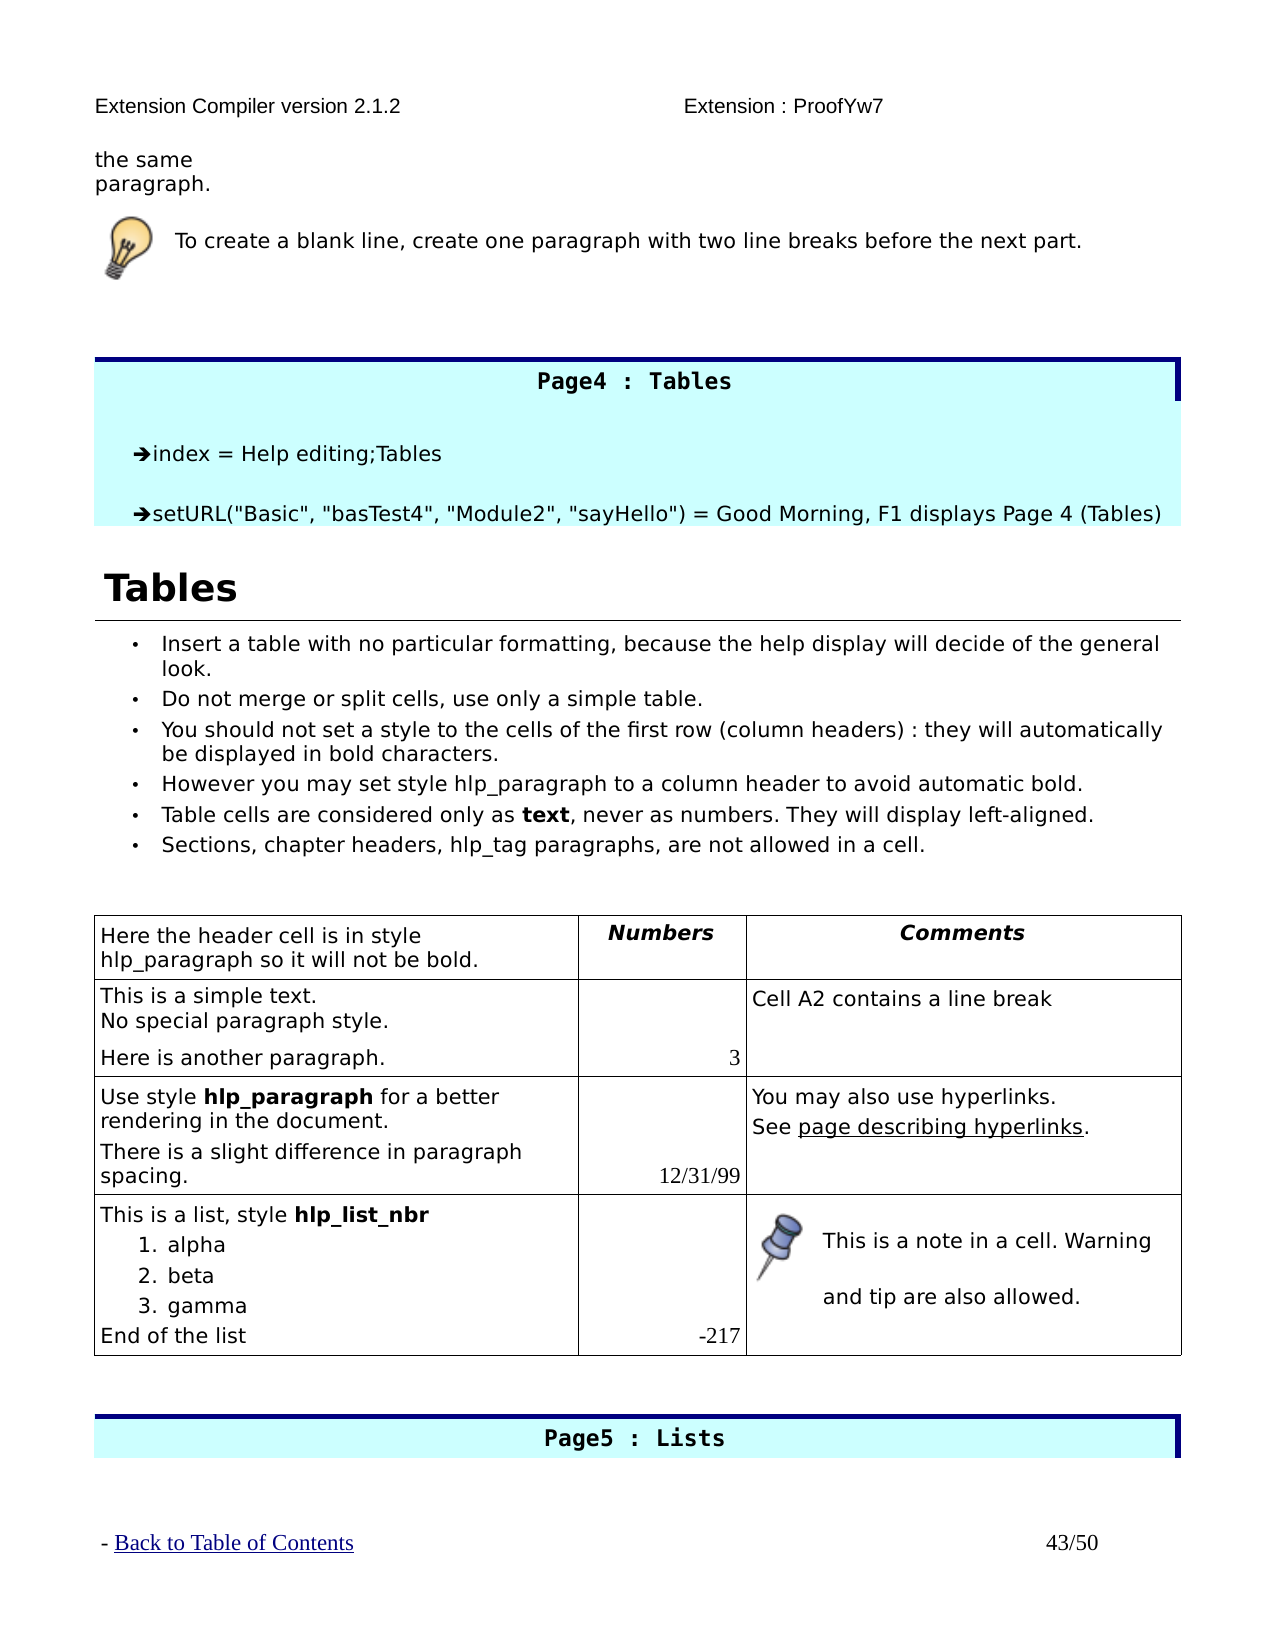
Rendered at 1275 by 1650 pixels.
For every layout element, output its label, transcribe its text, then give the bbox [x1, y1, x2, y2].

text Tables [94, 557, 1181, 620]
list Do not merge or split cells, use only a simple table. [132, 687, 1181, 712]
list To create a blank line, create one paragraph with two line breaks before the next part. [94, 211, 1181, 286]
table_header Numbers [579, 916, 746, 978]
table_cell Cell A2 contains a line break [747, 980, 1181, 1076]
table_cell 3 [579, 980, 746, 1076]
text Page5 : Lists [94, 1415, 1175, 1458]
table_cell You may also use hyperlinks. See page describing hyperlinks. [747, 1077, 1181, 1194]
table_cell This is a list, style hlp_list_nbr alpha beta gamma End of the list [95, 1195, 578, 1354]
picture [752, 1212, 808, 1284]
table_cell This is a simple text. No special paragraph style. Here is another paragraph. [95, 980, 578, 1076]
table_cell Use style hlp_paragraph for a better rendering in the document. There is a slight difference in paragraph spacing. [95, 1077, 578, 1194]
list Table cells are considered only as text, never as numbers. They will display left-aligned. [132, 803, 1181, 827]
text the same paragraph. [94, 147, 1181, 196]
list You should not set a style to the cells of the first row (column headers) : they will automatically be displayed in bold characters. [132, 717, 1181, 766]
table_cell 31.12.99 [579, 1077, 746, 1194]
list However you may set style hlp_paragraph to a column header to avoid automatic bold. [132, 772, 1181, 797]
picture [95, 212, 163, 285]
list Insert a table with no particular formatting, because the help display will decide of the general look. [132, 632, 1181, 681]
table_header Comments [747, 916, 1181, 978]
table_header Here the header cell is in style hlp_paragraph so it will not be bold. [95, 916, 578, 978]
list Sections, chapter headers, hlp_tag paragraphs, are not allowed in a cell. [132, 833, 1181, 857]
table_cell This is a note in a cell. Warning and tip are also allowed. [747, 1195, 1181, 1354]
list setURL("Basic", "basTest4", "Module2", "sayHello") = Good Morning, F1 displays Page 4 (Tables) [94, 502, 1181, 526]
list index = Help editing;Tables [94, 442, 1181, 466]
text Page4 : Tables [94, 358, 1175, 401]
table_cell -217 [579, 1195, 746, 1354]
